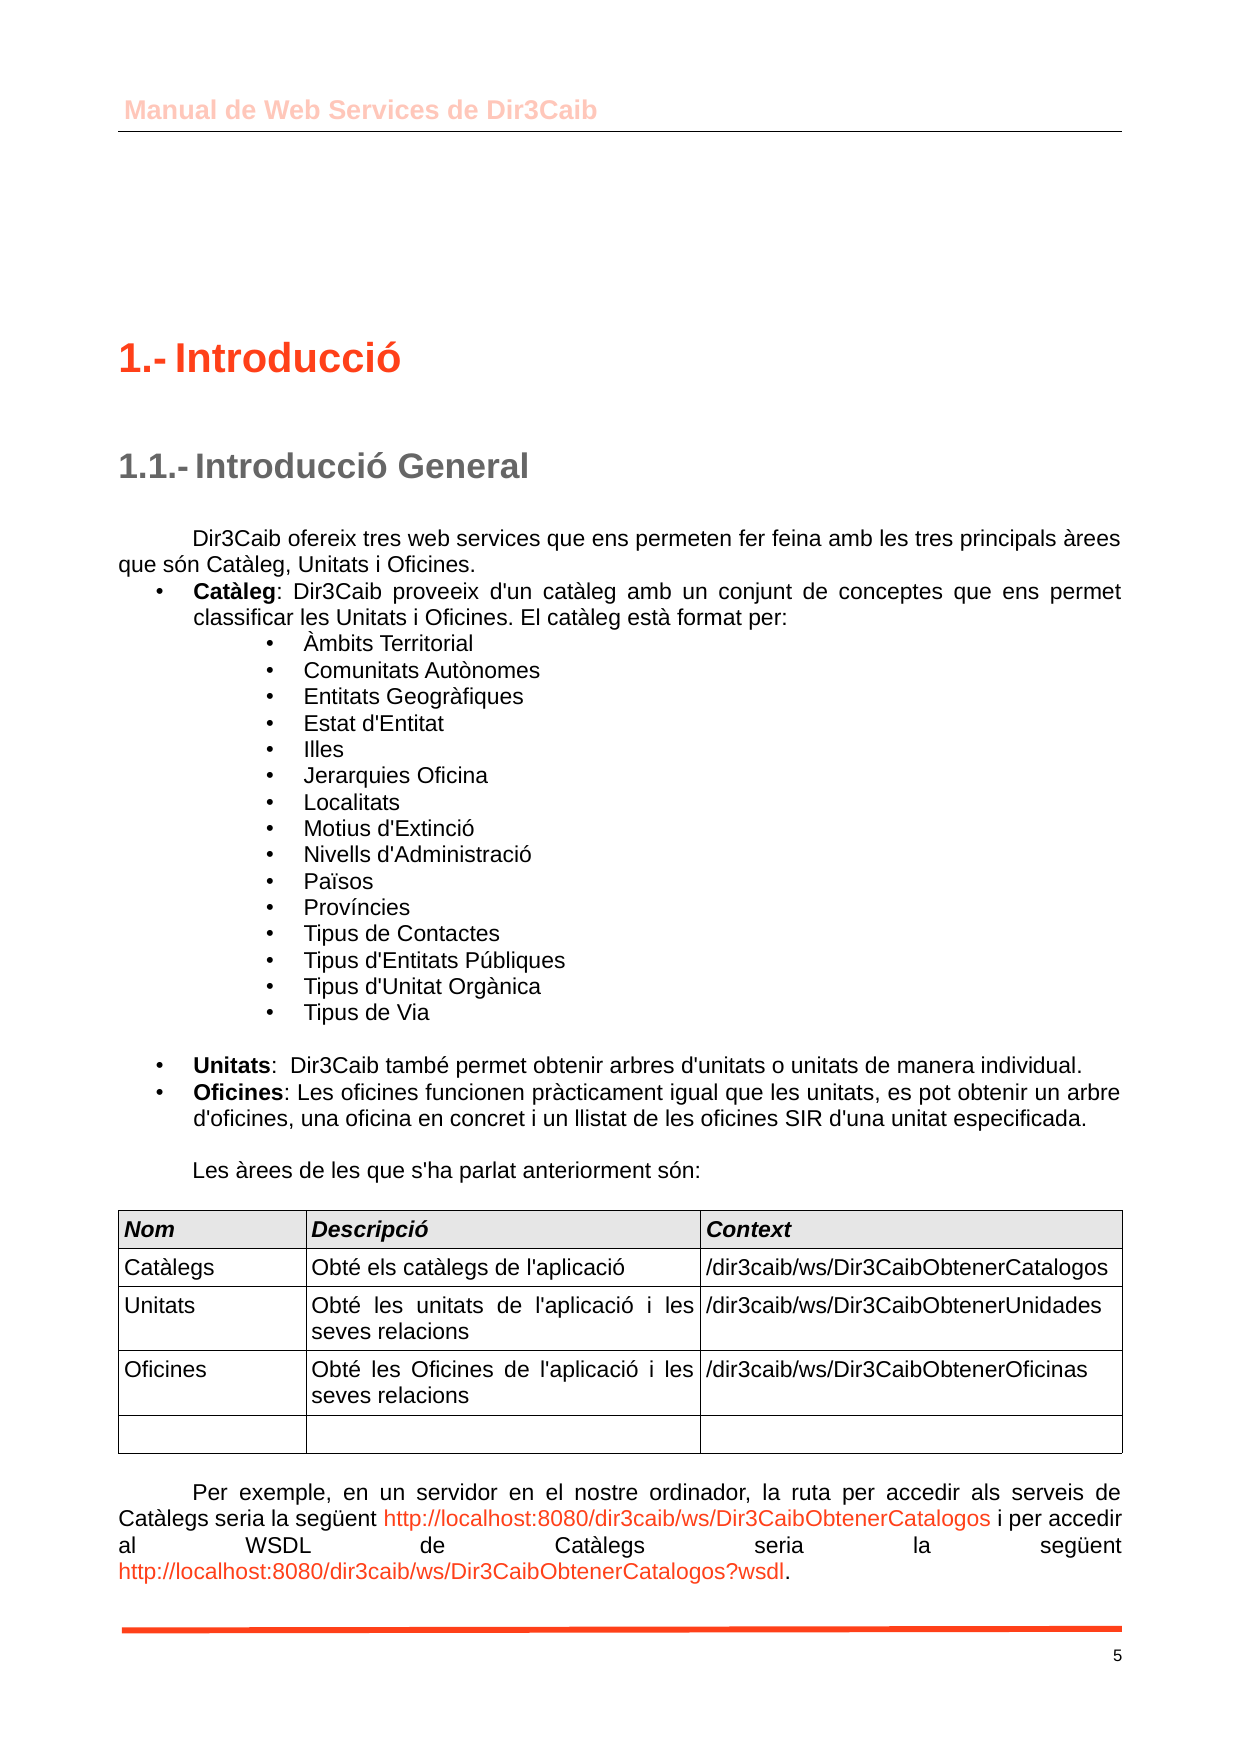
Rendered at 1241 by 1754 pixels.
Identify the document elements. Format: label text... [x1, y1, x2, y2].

list Estat d'Entitat [266, 709, 1122, 736]
table_cell Obté els catàlegs de l'aplicació [307, 1249, 700, 1286]
list Tipus d'Entitats Públiques [266, 947, 1122, 973]
table_cell Unitats [119, 1287, 306, 1350]
table_cell /dir3caib/ws/Dir3CaibObtenerUnidades [701, 1287, 1122, 1350]
list Nivells d'Administració [266, 841, 1122, 868]
subtitle Introducció [118, 334, 1122, 382]
text Les àrees de les que s'ha parlat anteriorment són: [118, 1157, 1122, 1184]
list Entitats Geogràfiques [266, 683, 1122, 709]
text Per exemple, en un servidor en el nostre ordinador, la ruta per accedir als serveis de Catàlegs seria la següent http://localhost:8080/dir3caib/ws/Dir3CaibObtenerCatalogos i per accedir al WSDL de Catàlegs seria la següent http://localhost:8080/dir3caib/ws/Dir3CaibObtenerCatalogos?wsdl. [118, 1479, 1122, 1584]
table_cell [701, 1416, 1122, 1452]
table_cell /dir3caib/ws/Dir3CaibObtenerOficinas [701, 1351, 1122, 1414]
list Unitats: Dir3Caib també permet obtenir arbres d'unitats o unitats de manera individual. [156, 1052, 1122, 1078]
list Comunitats Autònomes [266, 657, 1122, 683]
table_cell Oficines [119, 1351, 306, 1414]
list Jerarquies Oficina [266, 762, 1122, 788]
table_cell [307, 1416, 700, 1452]
list Oficines: Les oficines funcionen pràcticament igual que les unitats, es pot obtenir un arbre d'oficines, una oficina en concret i un llistat de les oficines SIR d'una unitat especificada. [156, 1078, 1122, 1131]
table_header Nom [119, 1211, 306, 1248]
list Països [266, 868, 1122, 894]
list Províncies [266, 894, 1122, 920]
table_cell /dir3caib/ws/Dir3CaibObtenerCatalogos [701, 1249, 1122, 1286]
list Tipus de Via [266, 999, 1122, 1026]
table_header Descripció [307, 1211, 700, 1248]
list Catàleg: Dir3Caib proveeix d'un catàleg amb un conjunt de conceptes que ens permet classificar les Unitats i Oficines. El catàleg està format per: [156, 578, 1122, 630]
list Illes [266, 736, 1122, 762]
list Tipus de Contactes [266, 920, 1122, 947]
table_cell Obté les Oficines de l'aplicació i les seves relacions [307, 1351, 700, 1414]
table_header Context [701, 1211, 1122, 1248]
list Àmbits Territorial [266, 630, 1122, 657]
table_cell Obté les unitats de l'aplicació i les seves relacions [307, 1287, 700, 1350]
table_cell [119, 1416, 306, 1452]
list Tipus d'Unitat Orgànica [266, 973, 1122, 999]
list Motius d'Extinció [266, 815, 1122, 841]
subtitle Introducció General [118, 445, 1122, 486]
text Dir3Caib ofereix tres web services que ens permeten fer feina amb les tres principals àrees que són Catàleg, Unitats i Oficines. [118, 525, 1122, 578]
table_cell Catàlegs [119, 1249, 306, 1286]
list Localitats [266, 788, 1122, 815]
